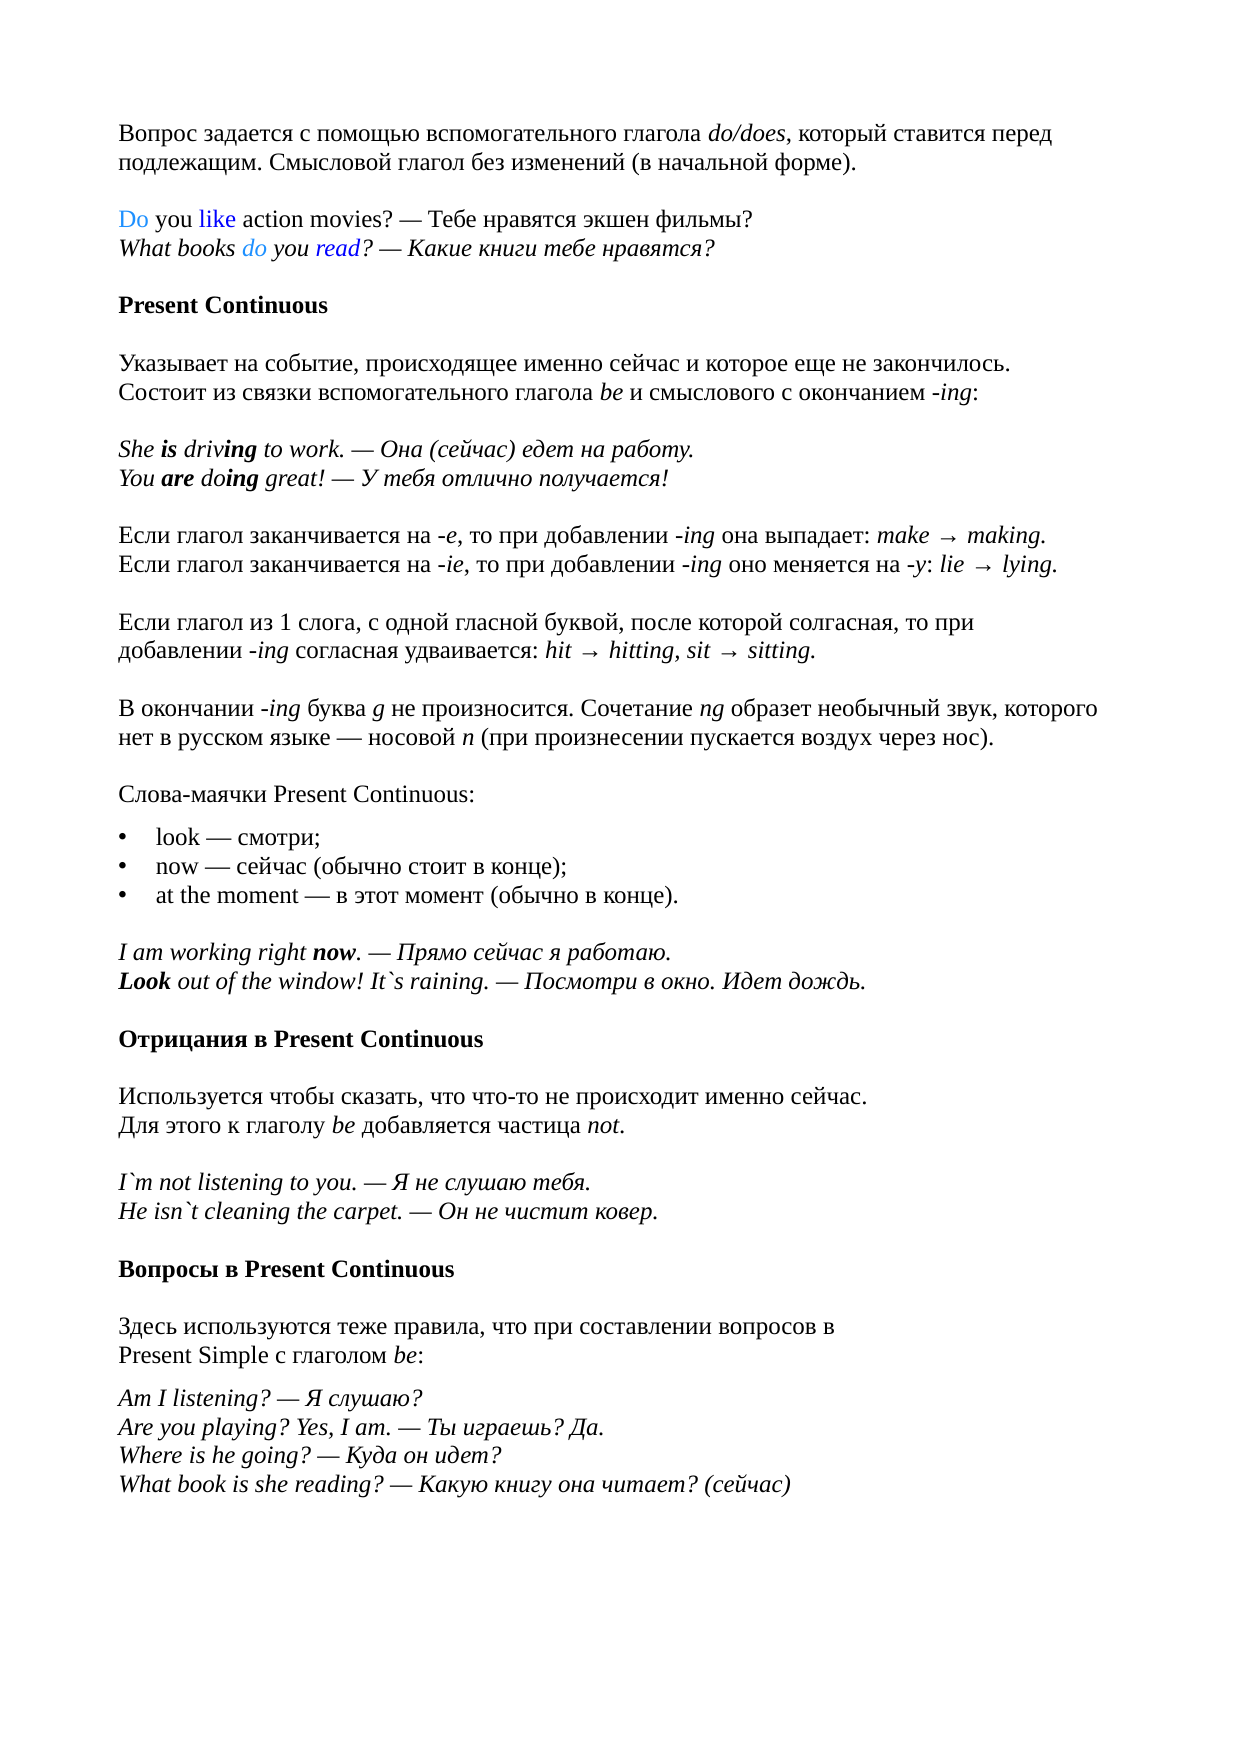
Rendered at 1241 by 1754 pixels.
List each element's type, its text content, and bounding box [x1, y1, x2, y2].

text Отрицания в Present Continuous [118, 1024, 1122, 1052]
text Здесь используются теже правила, что при составлении вопросов в [118, 1311, 1122, 1340]
text Are you playing? Yes, I am. — Ты играешь? Да. [118, 1412, 1122, 1441]
text Если глагол заканчивается на -e, то при добавлении -ing она выпадает: make → making. [118, 521, 1122, 549]
text Вопрос задается с помощью вспомогательного глагола do/does, который ставится перед подлежащим. Смысловой глагол без изменений (в начальной форме). [118, 118, 1122, 176]
text Present Simple с глаголом be: [118, 1340, 1122, 1369]
text Am I listening? — Я слушаю? [118, 1383, 1122, 1412]
text Состоит из связки вспомогательного глагола be и смыслового с окончанием -ing: [118, 377, 1122, 406]
text Слова-маячки Present Continuous: [118, 779, 1122, 808]
text What book is she reading? — Какую книгу она читает? (сейчас) [118, 1469, 1122, 1498]
text I`m not listening to you. — Я не слушаю тебя. [118, 1167, 1122, 1196]
text Where is he going? — Куда он идет? [118, 1441, 1122, 1469]
text You are doing great! — У тебя отлично получается! [118, 463, 1122, 492]
list at the moment — в этот момент (обычно в конце). [118, 880, 1122, 909]
text Если глагол из 1 слога, с одной гласной буквой, после которой солгасная, то при [118, 607, 1122, 636]
text Для этого к глаголу be добавляется частица not. [118, 1110, 1122, 1139]
text Используется чтобы сказать, что что-то не происходит именно сейчас. [118, 1081, 1122, 1110]
text I am working right now. — Прямо сейчас я работаю. [118, 937, 1122, 966]
text What books do you read? — Какие книги тебе нравятся? [118, 233, 1122, 262]
text добавлении -ing согласная удваивается: hit → hitting, sit → sitting. [118, 636, 1122, 664]
text Look out of the window! It`s raining. — Посмотри в окно. Идет дождь. [118, 966, 1122, 995]
text Если глагол заканчивается на -ie, то при добавлении -ing оно меняется на -y: lie → lying. [118, 549, 1122, 578]
text В окончании -ing буква g не произносится. Сочетание ng образет необычный звук, которого нет в русском языке — носовой n (при произнесении пускается воздух через нос). [118, 693, 1122, 751]
text Вопросы в Present Continuous [118, 1254, 1122, 1282]
text Do you like action movies? — Тебе нравятся экшен фильмы? [118, 204, 1122, 233]
text He isn`t cleaning the carpet. — Он не чистит ковер. [118, 1196, 1122, 1225]
text Present Continuous [118, 291, 1122, 319]
text Указывает на событие, происходящее именно сейчас и которое еще не закончилось. [118, 348, 1122, 377]
list look — смотри; [118, 822, 1122, 851]
text She is driving to work. — Она (сейчас) едет на работу. [118, 434, 1122, 463]
list now — сейчас (обычно стоит в конце); [118, 851, 1122, 880]
